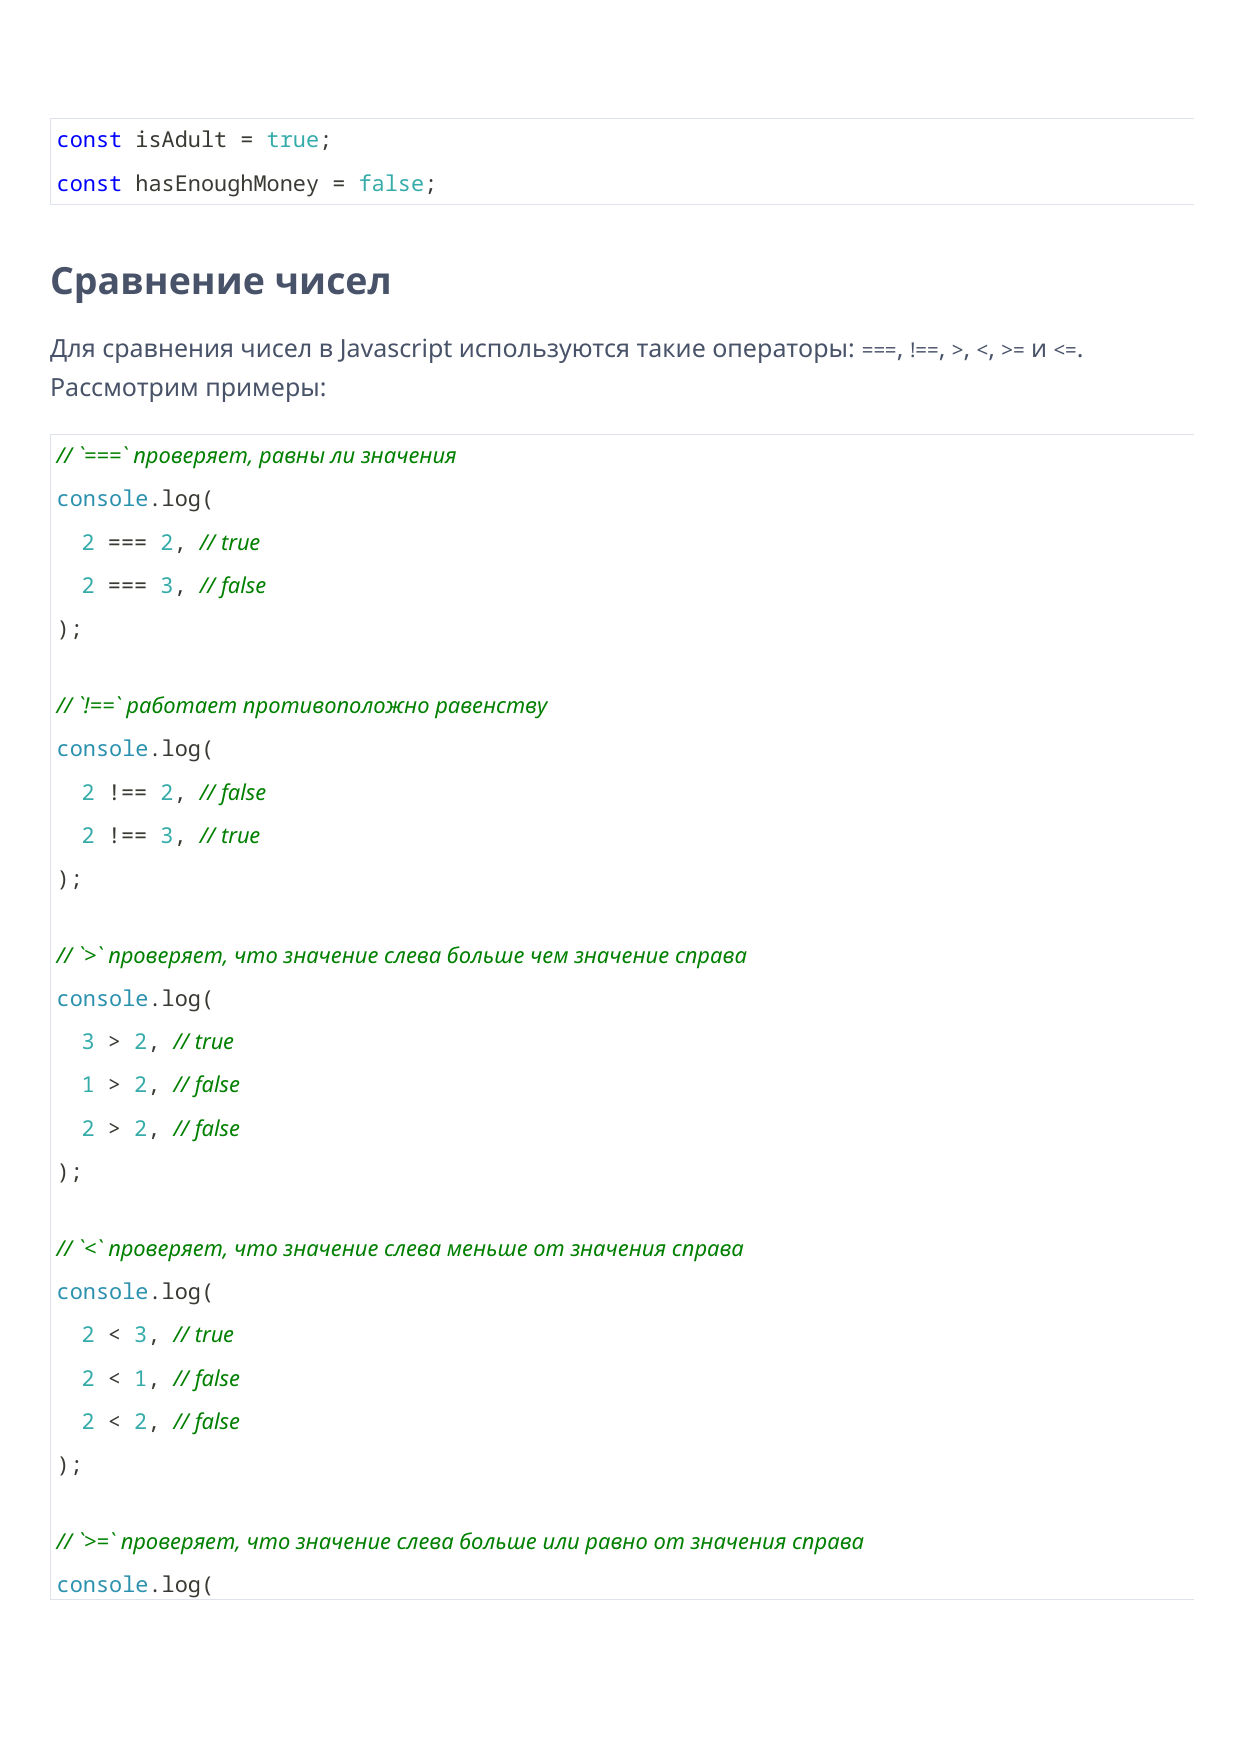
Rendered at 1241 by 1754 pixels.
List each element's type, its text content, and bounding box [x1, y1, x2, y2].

text // `>` проверяет, что значение слева больше чем значение справа [51, 934, 1194, 970]
text Для сравнения чисел в Javascript используются такие операторы: ===, !==, >, <, >= и <=. [50, 331, 1194, 365]
text 2 === 3, // false [51, 563, 1194, 599]
text 2 === 2, // true [51, 520, 1194, 556]
text console.log( [51, 1270, 1194, 1306]
text // `!==` работает противоположно равенству [51, 684, 1194, 720]
text 3 > 2, // true [51, 1020, 1194, 1056]
text ); [51, 1442, 1194, 1478]
text 2 !== 3, // true [51, 813, 1194, 849]
text Рассмотрим примеры: [50, 370, 1194, 404]
text 2 !== 2, // false [51, 770, 1194, 806]
text 2 < 3, // true [51, 1313, 1194, 1349]
text // `>=` проверяет, что значение слева больше или равно от значения справа [51, 1520, 1194, 1556]
text ); [51, 606, 1194, 643]
text const isAdult = true; [51, 119, 1194, 154]
text 1 > 2, // false [51, 1063, 1194, 1099]
text console.log( [51, 477, 1194, 513]
text console.log( [51, 727, 1194, 763]
text ); [51, 856, 1194, 892]
text 2 < 1, // false [51, 1356, 1194, 1392]
text console.log( [51, 977, 1194, 1013]
text // `<` проверяет, что значение слева меньше от значения справа [51, 1227, 1194, 1263]
text // `===` проверяет, равны ли значения [51, 435, 1194, 470]
text 2 < 2, // false [51, 1399, 1194, 1435]
text console.log( [51, 1563, 1194, 1599]
text ); [51, 1149, 1194, 1186]
text 2 > 2, // false [51, 1106, 1194, 1142]
text const hasEnoughMoney = false; [51, 161, 1194, 204]
subtitle Сравнение чисел [50, 254, 1194, 306]
